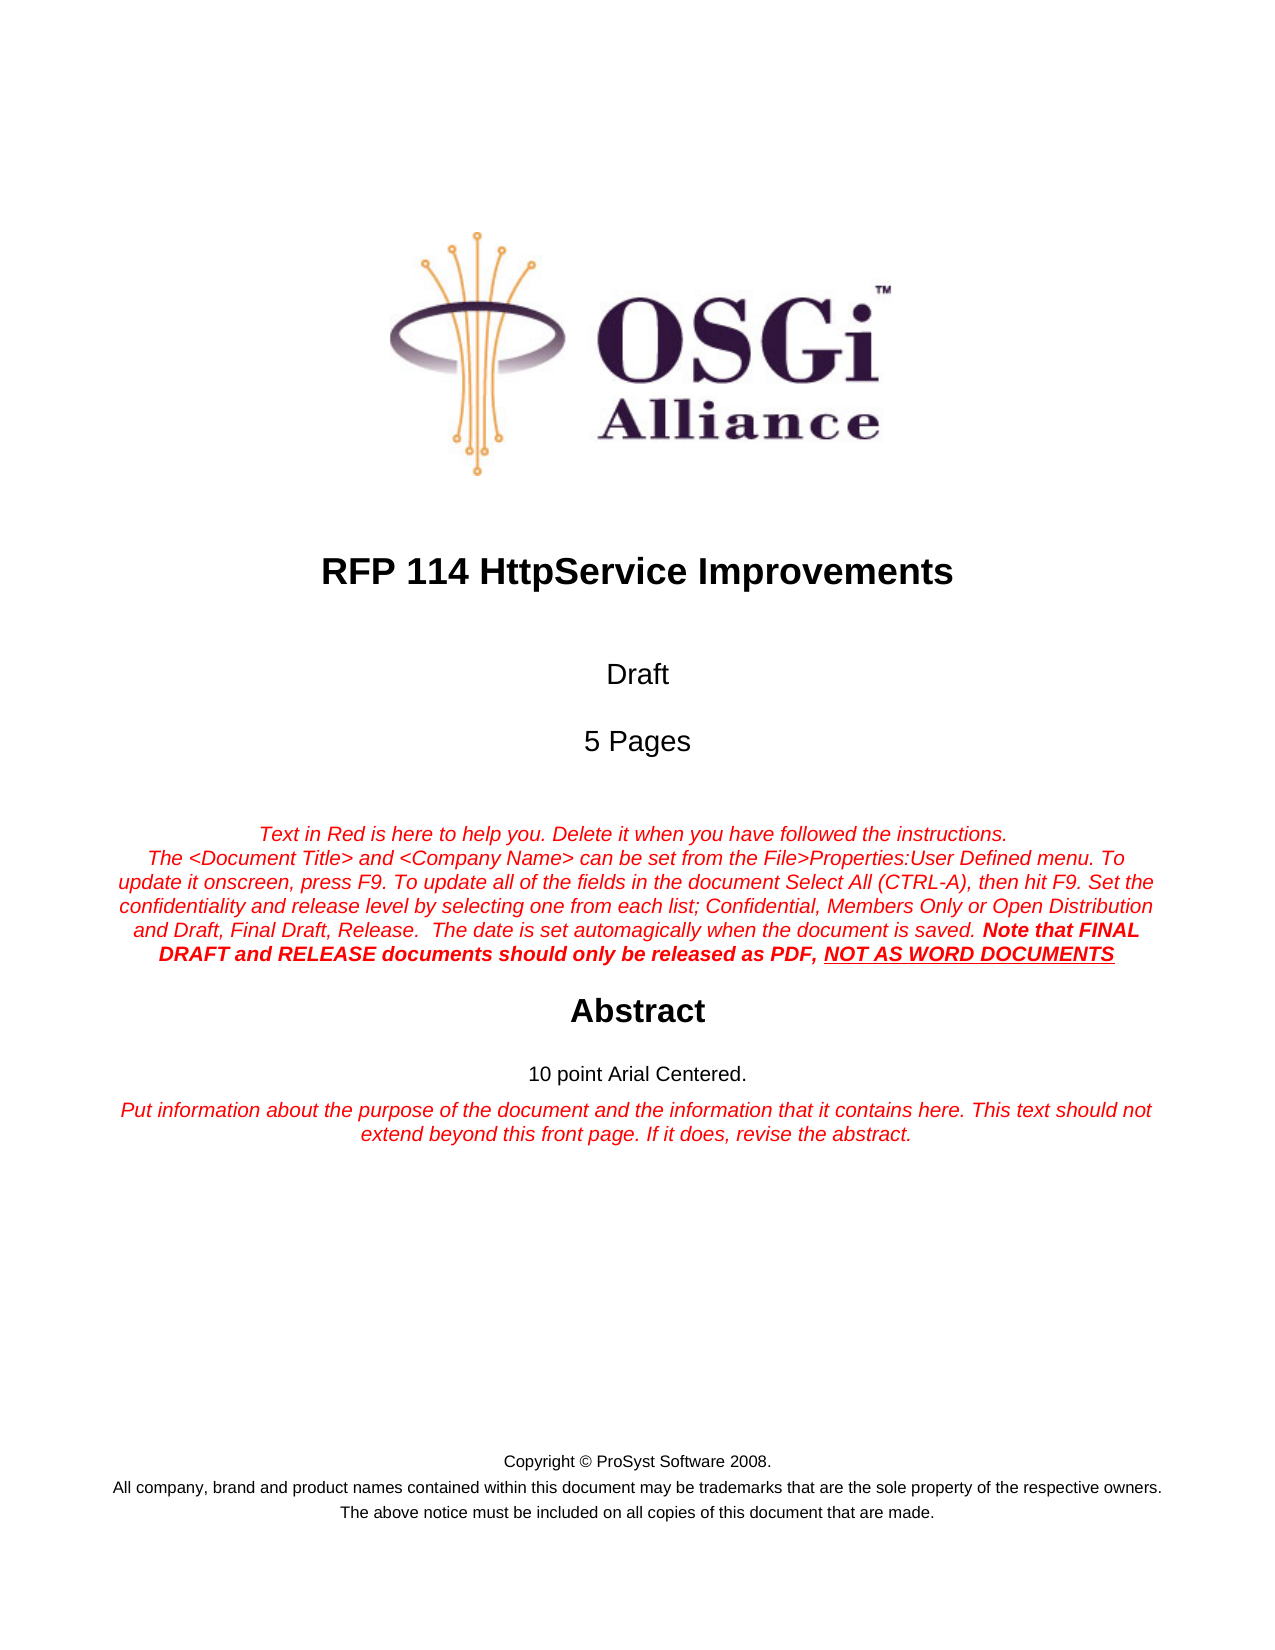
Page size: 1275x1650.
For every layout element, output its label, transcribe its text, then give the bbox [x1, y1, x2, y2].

title RFP 114 HttpService Improvements [112, 549, 1162, 592]
text 10 point Arial Centered. [112, 1054, 1162, 1085]
picture [389, 232, 892, 476]
text Put information about the purpose of the document and the information that it contains here. This text should not extend beyond this front page. If it does, revise the abstract. [112, 1098, 1162, 1146]
title Text in Red is here to help you. Delete it when you have followed the instructions. The <Document Title> and <Company Name> can be set from the File>Properties:User Defined menu. To update it onscreen, press F9. To update all of the fields in the document Select All (CTRL-A), then hit F9. Set the confidentiality and release level by selecting one from each list; Confidential, Members Only or Open Distribution and Draft, Final Draft, Release. The date is set automagically when the document is saved. Note that FINAL DRAFT and RELEASE documents should only be released as PDF, NOT AS WORD DOCUMENTS [112, 822, 1162, 966]
text Abstract [112, 991, 1162, 1029]
title Draft 5 Pages [112, 657, 1162, 757]
